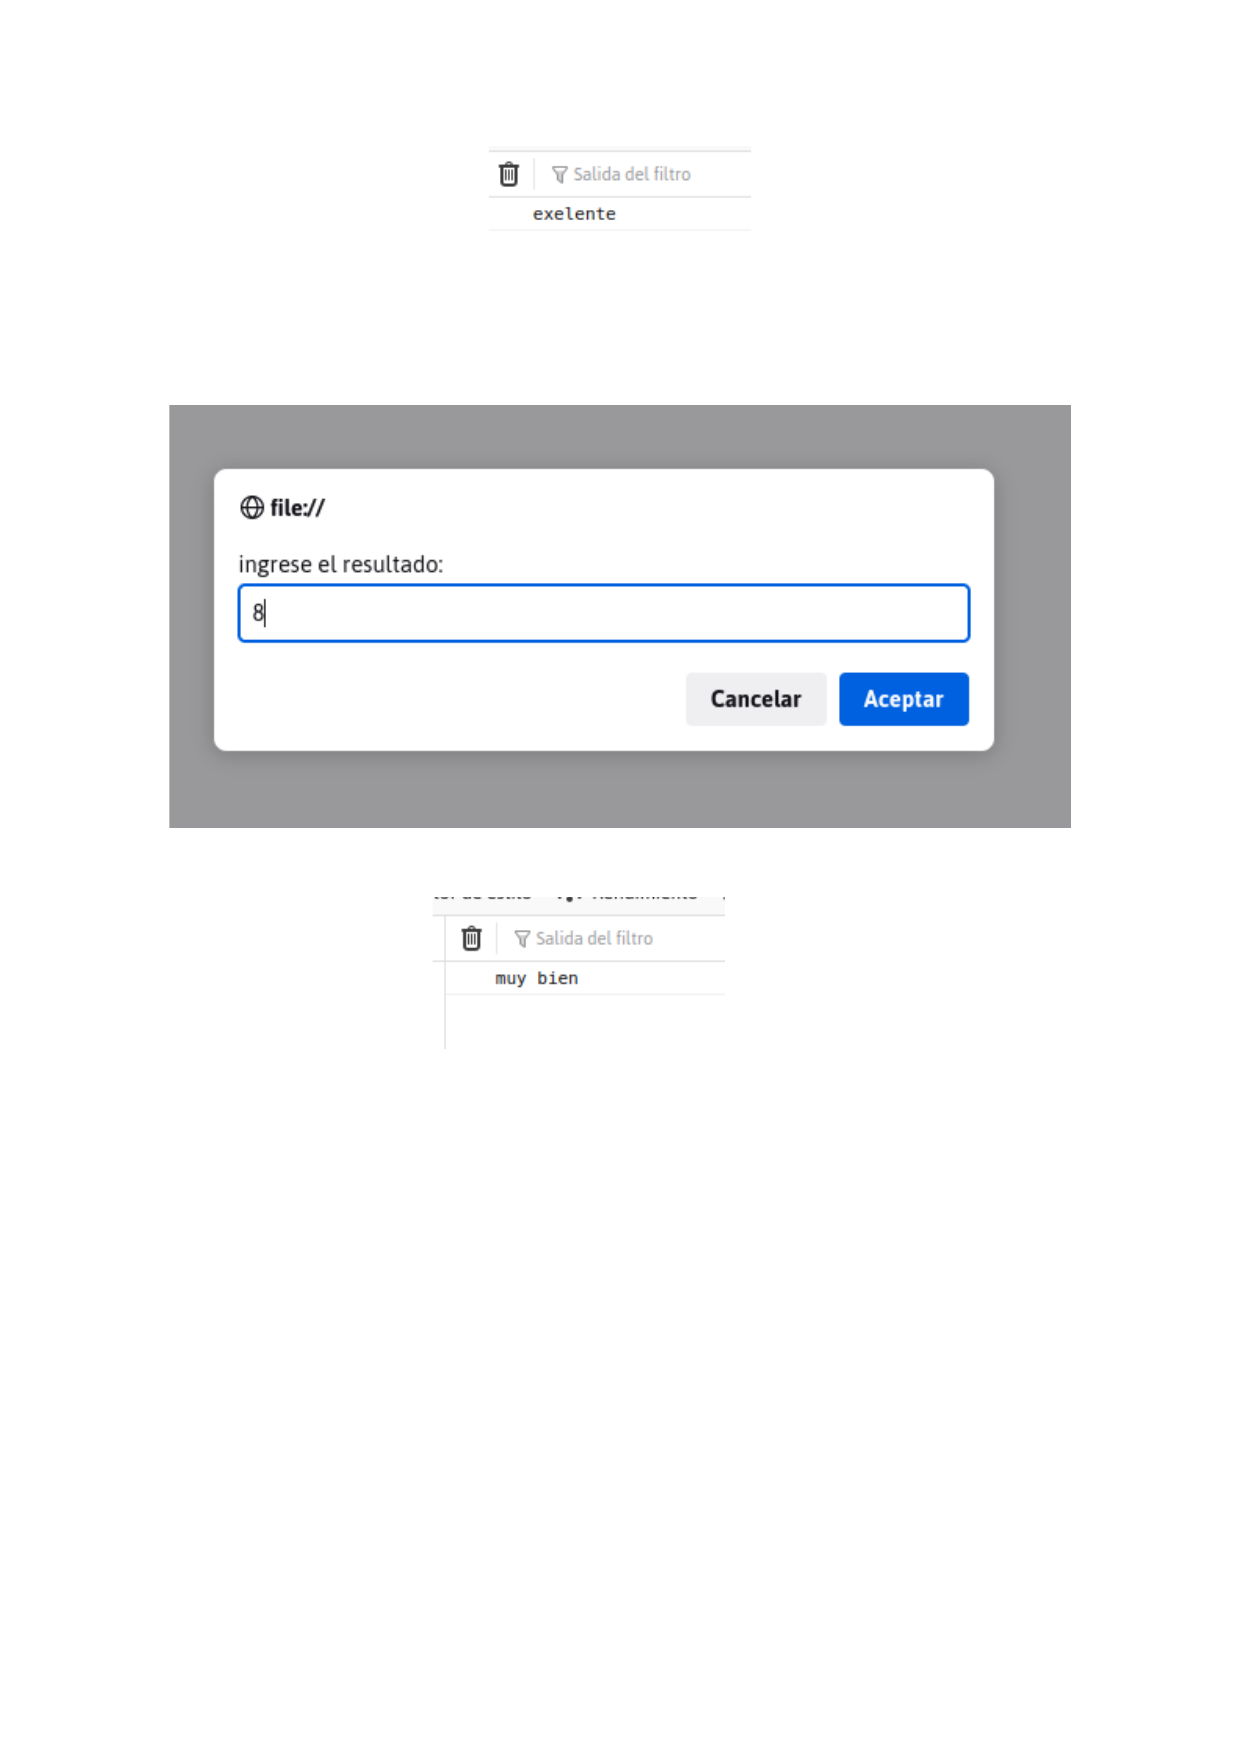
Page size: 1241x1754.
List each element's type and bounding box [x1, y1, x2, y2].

picture [488, 146, 752, 313]
picture [169, 405, 1071, 828]
picture [432, 897, 725, 1049]
